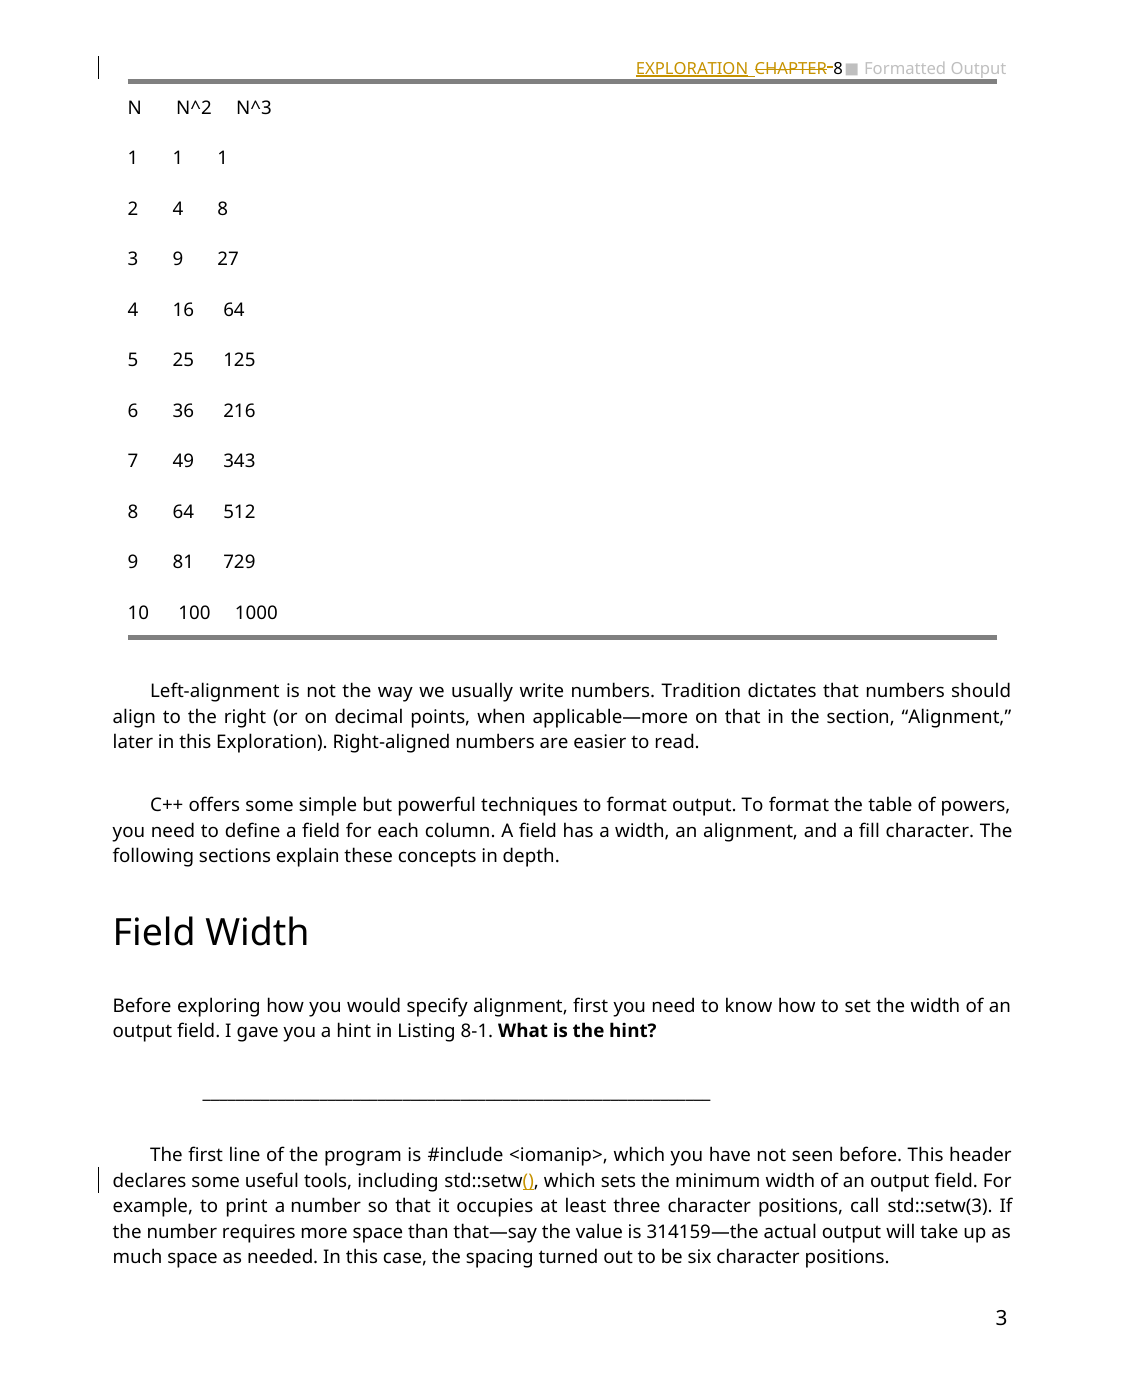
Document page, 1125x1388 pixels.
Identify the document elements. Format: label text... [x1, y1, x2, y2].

subtitle Field Width [112, 906, 1012, 957]
text 10 100 1000 [127, 584, 997, 640]
text 5 25 125 [127, 332, 997, 372]
text N N^2 N^3 [127, 80, 997, 119]
text 2 4 8 [127, 180, 997, 221]
text 9 81 729 [127, 534, 997, 574]
text 6 36 216 [127, 382, 997, 423]
text The first line of the program is #include <iomanip>, which you have not seen before. This header declares some useful tools, including std::setw(), which sets the minimum width of an output field. For example, to print a number so that it occupies at least three character positions, call std::setw(3). If the number requires more space than that—say the value is 314159—the actual output will take up as much space as needed. In this case, the spacing turned out to be six character positions. [112, 1141, 1012, 1269]
text C++ offers some simple but powerful techniques to format output. To format the table of powers, you need to define a field for each column. A field has a width, an alignment, and a fill character. The following sections explain these concepts in depth. [112, 791, 1012, 868]
text 4 16 64 [127, 281, 997, 322]
text 8 64 512 [127, 483, 997, 524]
text 7 49 343 [127, 433, 997, 473]
text Left-alignment is not the way we usually write numbers. Tradition dictates that numbers should align to the right (or on decimal points, when applicable—more on that in the section, “Alignment,” later in this Exploration). Right-aligned numbers are easier to read. [112, 677, 1012, 754]
text Before exploring how you would specify alignment, first you need to know how to set the width of an output field. I gave you a hint in Listing 8‑1. What is the hint? [112, 992, 1012, 1043]
text 3 9 27 [127, 231, 997, 271]
list _____________________________________________________________ [202, 1078, 1012, 1104]
text 1 1 1 [127, 129, 997, 170]
